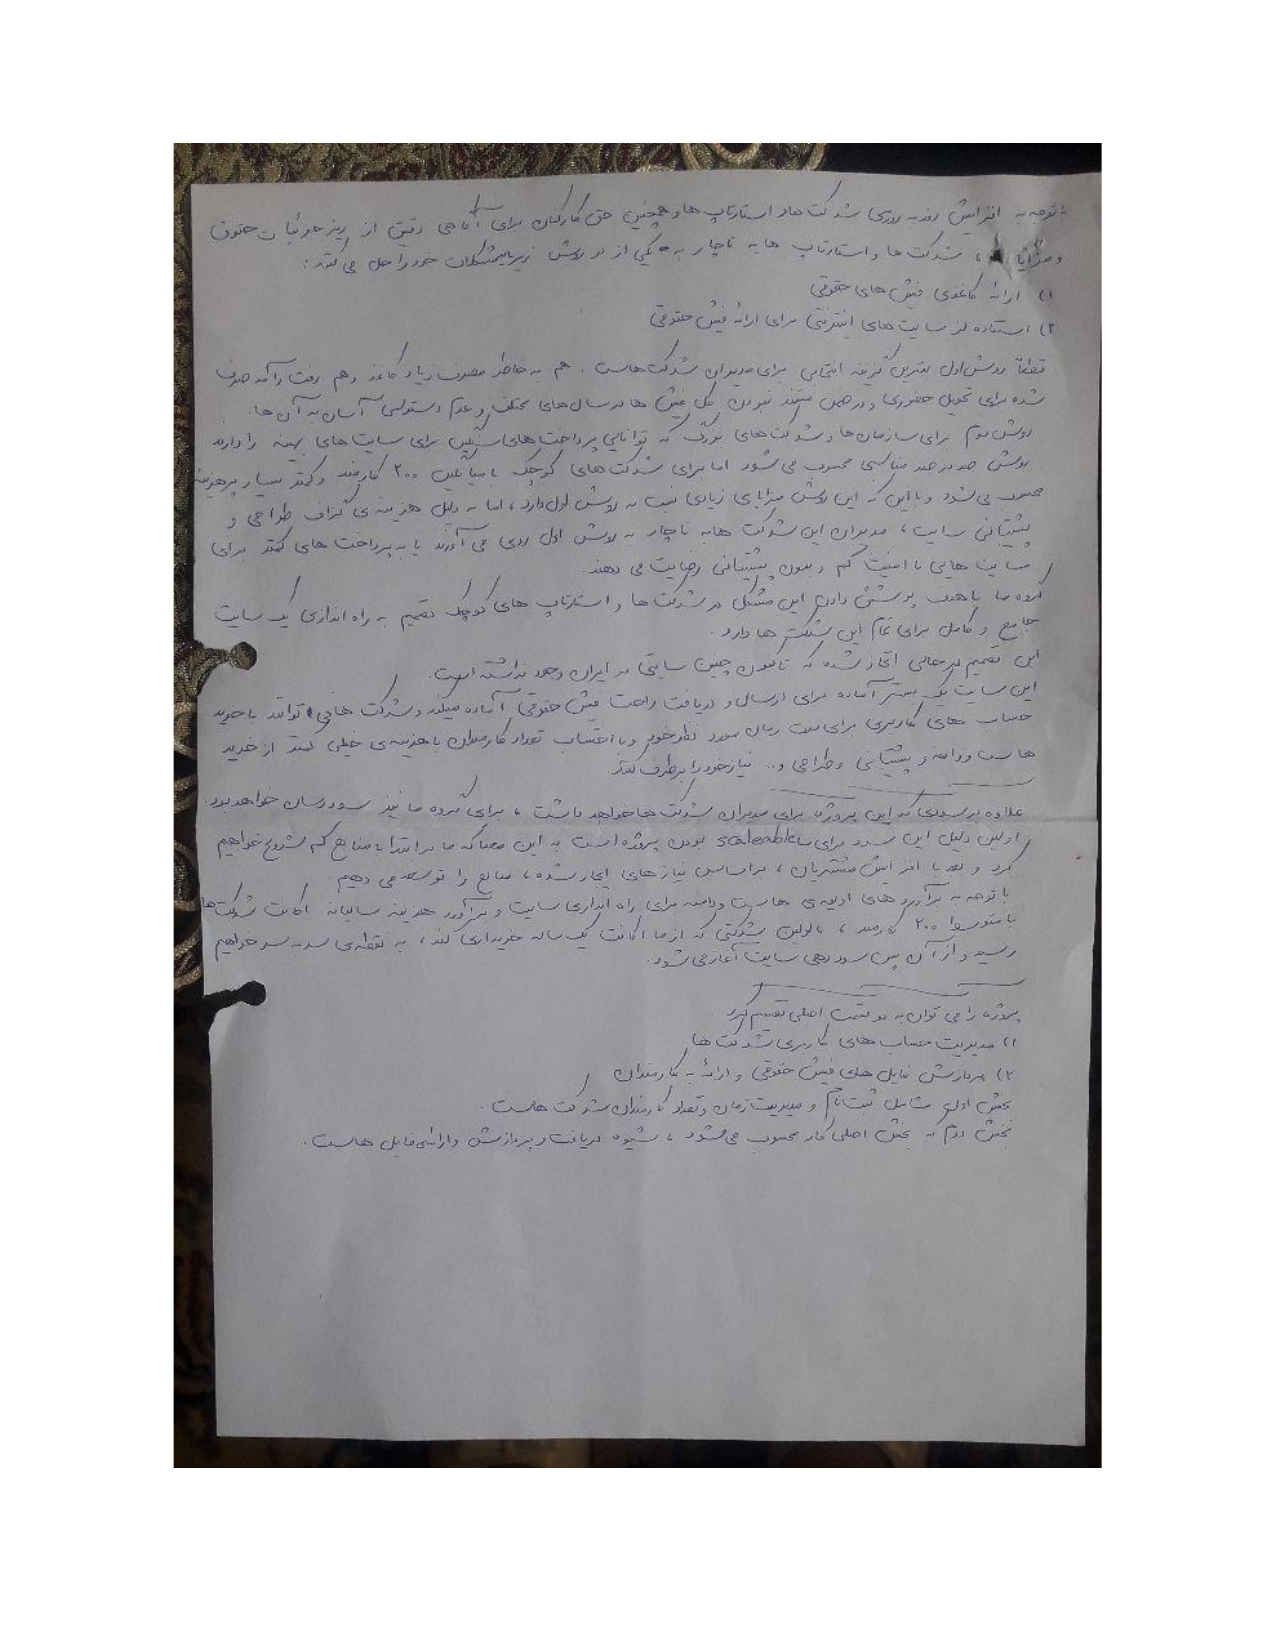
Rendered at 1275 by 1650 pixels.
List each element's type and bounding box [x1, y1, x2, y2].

picture [173, 143, 1102, 1468]
